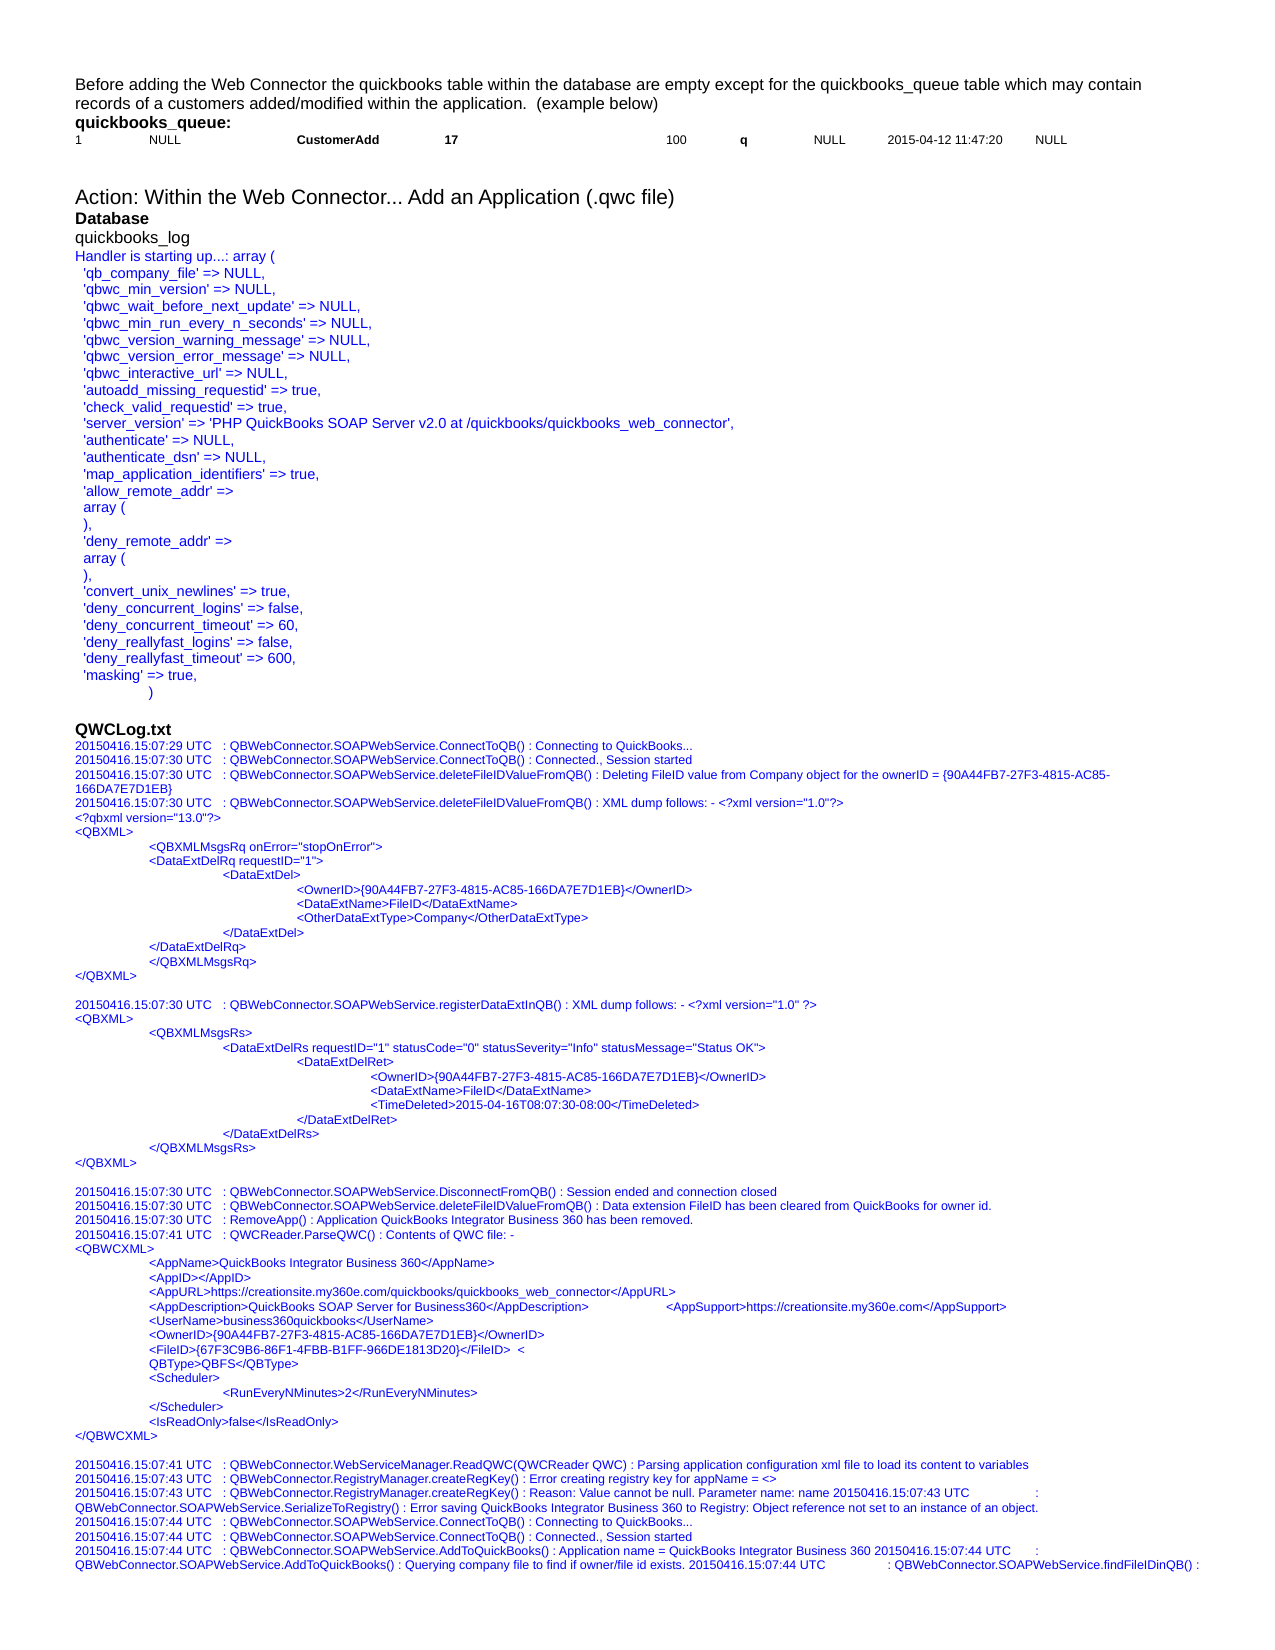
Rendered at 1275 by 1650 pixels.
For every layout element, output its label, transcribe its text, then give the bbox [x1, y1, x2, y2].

text 'deny_concurrent_timeout' => 60, [75, 616, 1201, 633]
text quickbooks_queue: [75, 113, 1201, 132]
text 20150416.15:07:41 UTC : QBWebConnector.WebServiceManager.ReadQWC(QWCReader QWC) : Parsing application configuration xml file to load its content to variables [75, 1457, 1201, 1472]
text 20150416.15:07:43 UTC : QBWebConnector.RegistryManager.createRegKey() : Error creating registry key for appName = <> [75, 1472, 1201, 1486]
text Database [75, 209, 1201, 228]
text 20150416.15:07:30 UTC : QBWebConnector.SOAPWebService.deleteFileIDValueFromQB() : Data extension FileID has been cleared from QuickBooks for owner id. [75, 1199, 1201, 1213]
text 20150416.15:07:41 UTC : QWCReader.ParseQWC() : Contents of QWC file: - [75, 1227, 1201, 1242]
text ), [75, 516, 1201, 533]
text 20150416.15:07:44 UTC : QBWebConnector.SOAPWebService.ConnectToQB() : Connecting to QuickBooks... [75, 1515, 1201, 1529]
text 'deny_reallyfast_logins' => false, [75, 633, 1201, 650]
text 'qbwc_min_version' => NULL, [75, 281, 1201, 298]
text <DataExtDel> [75, 868, 1201, 882]
text 'authenticate' => NULL, [75, 432, 1201, 449]
text <AppURL>https://creationsite.my360e.com/quickbooks/quickbooks_web_connector</AppURL> [75, 1285, 1201, 1299]
text ) [148, 683, 1201, 700]
text 20150416.15:07:29 UTC : QBWebConnector.SOAPWebService.ConnectToQB() : Connecting to QuickBooks... [75, 739, 1201, 753]
text <AppDescription>QuickBooks SOAP Server for Business360</AppDescription> <AppSupport>https://creationsite.my360e.com</AppSupport> [75, 1299, 1201, 1314]
text QBType>QBFS</QBType> [75, 1357, 1201, 1371]
text 'qbwc_min_run_every_n_seconds' => NULL, [75, 314, 1201, 331]
text <QBWCXML> [75, 1242, 1201, 1256]
text 20150416.15:07:30 UTC : QBWebConnector.SOAPWebService.registerDataExtInQB() : XML dump follows: - <?xml version="1.0" ?> [75, 997, 1201, 1012]
text 'deny_concurrent_logins' => false, [75, 600, 1201, 616]
text </DataExtDelRet> [75, 1112, 1201, 1127]
text array ( [75, 499, 1201, 516]
text <DataExtDelRs requestID="1" statusCode="0" statusSeverity="Info" statusMessage="Status OK"> [75, 1041, 1201, 1055]
text <RunEveryNMinutes>2</RunEveryNMinutes> [75, 1386, 1201, 1400]
text <DataExtName>FileID</DataExtName> [75, 897, 1201, 911]
text 'autoadd_missing_requestid' => true, [75, 382, 1201, 398]
text 20150416.15:07:30 UTC : QBWebConnector.SOAPWebService.deleteFileIDValueFromQB() : Deleting FileID value from Company object for the ownerID = {90A44FB7-27F3-4815-AC85-166DA7E7D1EB} [75, 767, 1201, 796]
text 'deny_remote_addr' => [75, 533, 1201, 549]
text <TimeDeleted>2015-04-16T08:07:30-08:00</TimeDeleted> [75, 1098, 1201, 1112]
text <QBXML> [75, 1012, 1201, 1026]
text <OtherDataExtType>Company</OtherDataExtType> [75, 911, 1201, 926]
text 'check_valid_requestid' => true, [75, 398, 1201, 415]
text Handler is starting up...: array ( [75, 247, 1201, 264]
text Action: Within the Web Connector... Add an Application (.qwc file) [75, 185, 1201, 209]
text 20150416.15:07:44 UTC : QBWebConnector.SOAPWebService.ConnectToQB() : Connected., Session started [75, 1529, 1201, 1544]
text 'qbwc_wait_before_next_update' => NULL, [75, 298, 1201, 314]
text 20150416.15:07:30 UTC : RemoveApp() : Application QuickBooks Integrator Business 360 has been removed. [75, 1213, 1201, 1227]
text <?qbxml version="13.0"?> [75, 811, 1201, 825]
text 20150416.15:07:44 UTC : QBWebConnector.SOAPWebService.AddToQuickBooks() : Application name = QuickBooks Integrator Business 360 20150416.15:07:44 UTC : QBWebConnector.SOAPWebService.AddToQuickBooks() : Querying company file to find if owner/file id exists. 20150416.15:07:44 UTC : QBWebConnector.SOAPWebService.findFileIDinQB() : [75, 1544, 1201, 1572]
text ), [75, 566, 1201, 583]
text <OwnerID>{90A44FB7-27F3-4815-AC85-166DA7E7D1EB}</OwnerID> [75, 1328, 1201, 1342]
text 'qb_company_file' => NULL, [75, 264, 1201, 281]
text 'masking' => true, [75, 667, 1201, 683]
text 20150416.15:07:30 UTC : QBWebConnector.SOAPWebService.deleteFileIDValueFromQB() : XML dump follows: - <?xml version="1.0"?> [75, 796, 1201, 811]
text <DataExtName>FileID</DataExtName> [75, 1084, 1201, 1098]
text 'qbwc_interactive_url' => NULL, [75, 365, 1201, 382]
text </DataExtDel> [75, 926, 1201, 940]
text 20150416.15:07:43 UTC : QBWebConnector.RegistryManager.createRegKey() : Reason: Value cannot be null. Parameter name: name 20150416.15:07:43 UTC : QBWebConnector.SOAPWebService.SerializeToRegistry() : Error saving QuickBooks Integrator Business 360 to Registry: Object reference not set to an instance of an object. [75, 1486, 1201, 1515]
text array ( [75, 549, 1201, 566]
text <FileID>{67F3C9B6-86F1-4FBB-B1FF-966DE1813D20}</FileID> < [75, 1342, 1201, 1357]
text 'server_version' => 'PHP QuickBooks SOAP Server v2.0 at /quickbooks/quickbooks_web_connector', [75, 415, 1201, 432]
text </QBXMLMsgsRq> [75, 954, 1201, 969]
text 1 NULL CustomerAdd 17 100 q NULL 2015-04-12 11:47:20 NULL [75, 132, 1201, 147]
text Before adding the Web Connector the quickbooks table within the database are empty except for the quickbooks_queue table which may contain records of a customers added/modified within the application. (example below) [75, 75, 1201, 113]
text 'qbwc_version_error_message' => NULL, [75, 348, 1201, 365]
text </QBWCXML> [75, 1429, 1201, 1443]
text 'convert_unix_newlines' => true, [75, 583, 1201, 600]
text </QBXML> [75, 1156, 1201, 1170]
text <OwnerID>{90A44FB7-27F3-4815-AC85-166DA7E7D1EB}</OwnerID> [75, 1069, 1201, 1084]
text <QBXMLMsgsRq onError="stopOnError"> [75, 839, 1201, 854]
text <AppID></AppID> [75, 1271, 1201, 1285]
text <IsReadOnly>false</IsReadOnly> [75, 1414, 1201, 1429]
text 'authenticate_dsn' => NULL, [75, 449, 1201, 466]
text 20150416.15:07:30 UTC : QBWebConnector.SOAPWebService.DisconnectFromQB() : Session ended and connection closed [75, 1184, 1201, 1199]
text <QBXML> [75, 825, 1201, 839]
text </DataExtDelRs> [75, 1127, 1201, 1141]
text <OwnerID>{90A44FB7-27F3-4815-AC85-166DA7E7D1EB}</OwnerID> [75, 882, 1201, 897]
text 'deny_reallyfast_timeout' => 600, [75, 650, 1201, 667]
text <QBXMLMsgsRs> [75, 1026, 1201, 1041]
text <UserName>business360quickbooks</UserName> [75, 1314, 1201, 1328]
text </QBXML> [75, 969, 1201, 983]
text <DataExtDelRet> [75, 1055, 1201, 1069]
text <AppName>QuickBooks Integrator Business 360</AppName> [75, 1256, 1201, 1271]
text quickbooks_log [75, 228, 1201, 247]
text 'allow_remote_addr' => [75, 482, 1201, 499]
text 20150416.15:07:30 UTC : QBWebConnector.SOAPWebService.ConnectToQB() : Connected., Session started [75, 753, 1201, 767]
text </QBXMLMsgsRs> [75, 1141, 1201, 1156]
text QWCLog.txt [75, 719, 1201, 739]
text </Scheduler> [75, 1400, 1201, 1414]
text 'qbwc_version_warning_message' => NULL, [75, 331, 1201, 348]
text <DataExtDelRq requestID="1"> [75, 854, 1201, 868]
text 'map_application_identifiers' => true, [75, 466, 1201, 482]
text </DataExtDelRq> [75, 940, 1201, 954]
text <Scheduler> [75, 1371, 1201, 1386]
